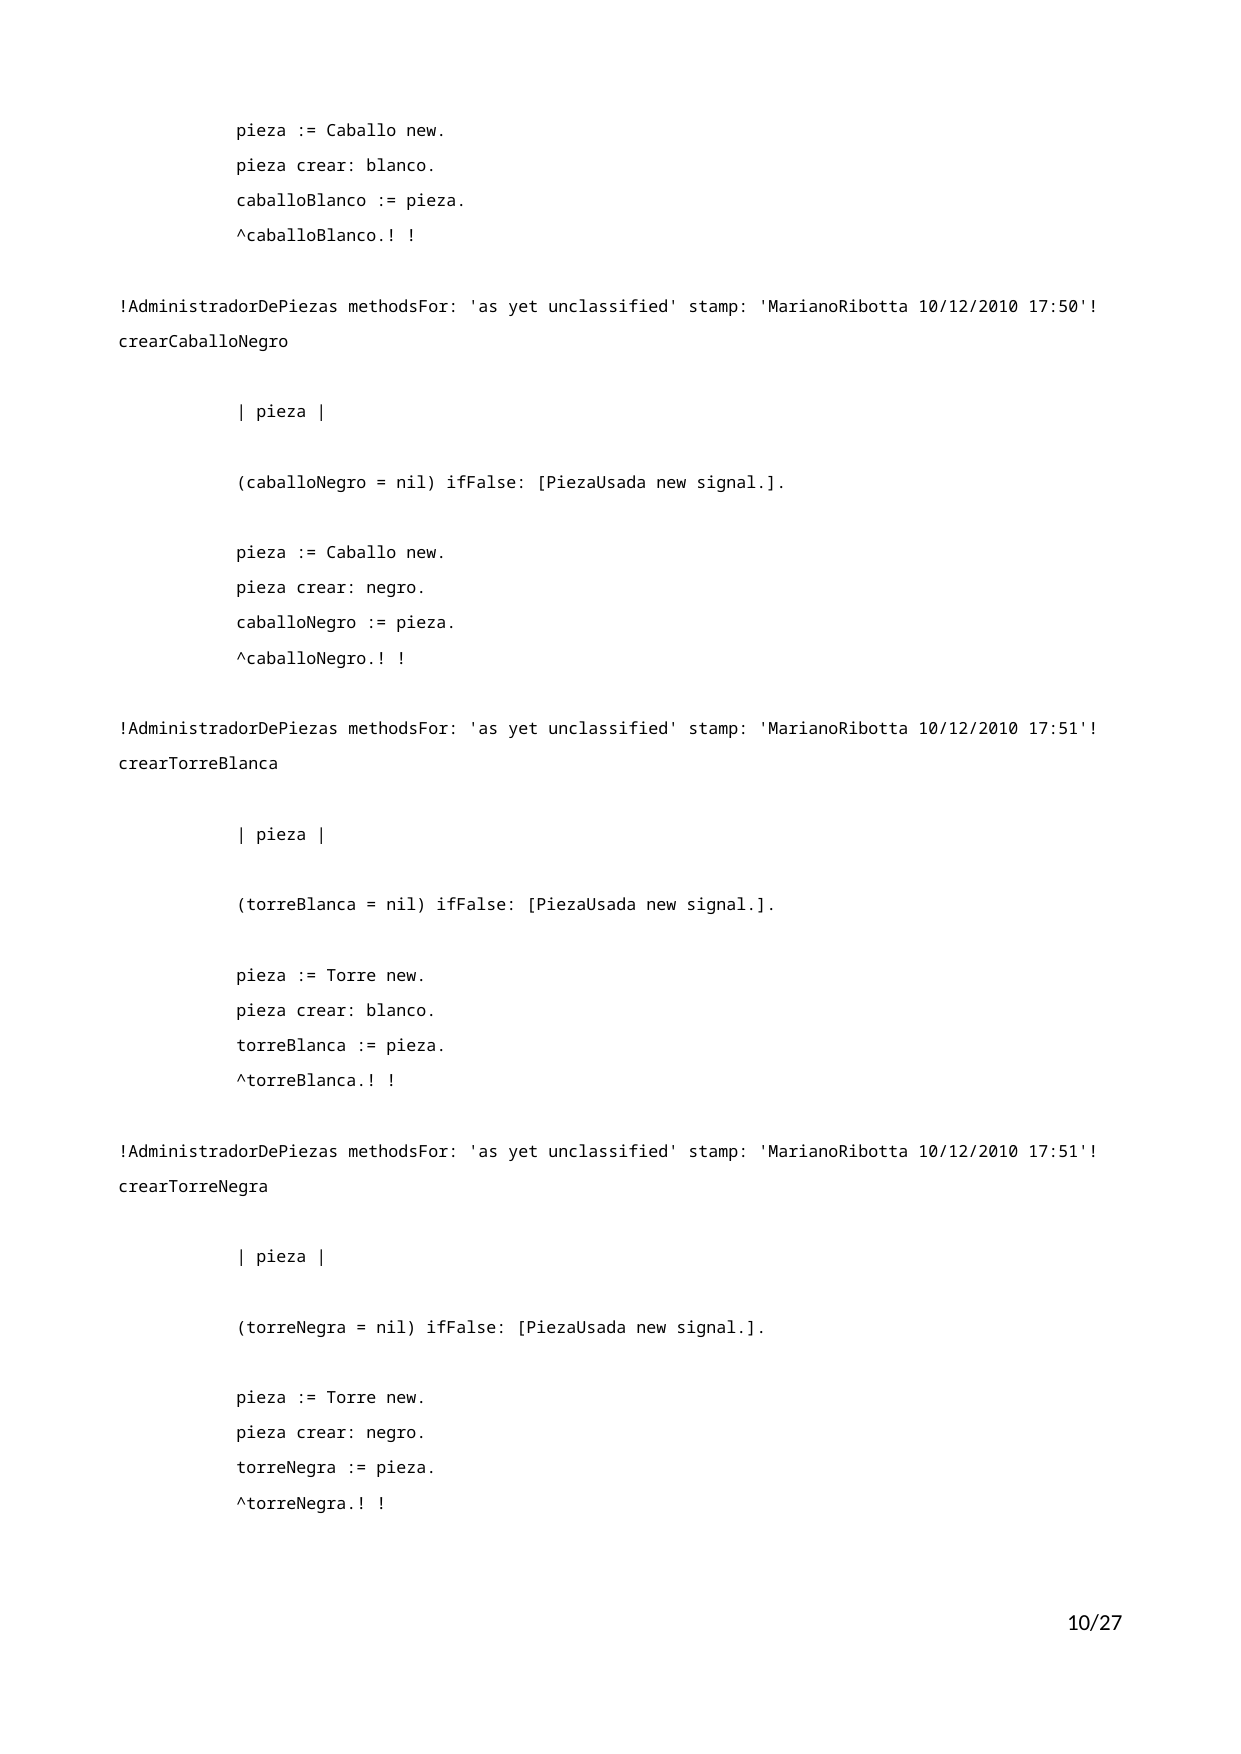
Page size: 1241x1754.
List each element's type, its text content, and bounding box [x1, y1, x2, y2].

text ^caballoNegro.! ! [118, 646, 1122, 669]
text ^torreNegra.! ! [118, 1491, 1122, 1514]
text (caballoNegro = nil) ifFalse: [PiezaUsada new signal.]. [118, 470, 1122, 493]
text (torreBlanca = nil) ifFalse: [PiezaUsada new signal.]. [118, 893, 1122, 915]
text crearCaballoNegro [118, 329, 1122, 352]
text ^caballoBlanco.! ! [118, 224, 1122, 246]
text ^torreBlanca.! ! [118, 1069, 1122, 1091]
text caballoNegro := pieza. [118, 611, 1122, 634]
text !AdministradorDePiezas methodsFor: 'as yet unclassified' stamp: 'MarianoRibotta 10/12/2010 17:51'! [118, 1139, 1122, 1162]
text pieza crear: negro. [118, 1421, 1122, 1443]
text | pieza | [118, 822, 1122, 845]
text !AdministradorDePiezas methodsFor: 'as yet unclassified' stamp: 'MarianoRibotta 10/12/2010 17:51'! [118, 717, 1122, 739]
text crearTorreNegra [118, 1174, 1122, 1197]
text | pieza | [118, 1245, 1122, 1267]
text pieza := Torre new. [118, 963, 1122, 986]
text crearTorreBlanca [118, 752, 1122, 774]
text pieza := Caballo new. [118, 118, 1122, 141]
text pieza crear: blanco. [118, 998, 1122, 1021]
text | pieza | [118, 400, 1122, 422]
text torreBlanca := pieza. [118, 1033, 1122, 1056]
text pieza := Torre new. [118, 1386, 1122, 1408]
text torreNegra := pieza. [118, 1456, 1122, 1479]
text caballoBlanco := pieza. [118, 188, 1122, 211]
text !AdministradorDePiezas methodsFor: 'as yet unclassified' stamp: 'MarianoRibotta 10/12/2010 17:50'! [118, 294, 1122, 317]
text pieza := Caballo new. [118, 541, 1122, 563]
text (torreNegra = nil) ifFalse: [PiezaUsada new signal.]. [118, 1315, 1122, 1338]
text pieza crear: blanco. [118, 153, 1122, 176]
text pieza crear: negro. [118, 576, 1122, 598]
